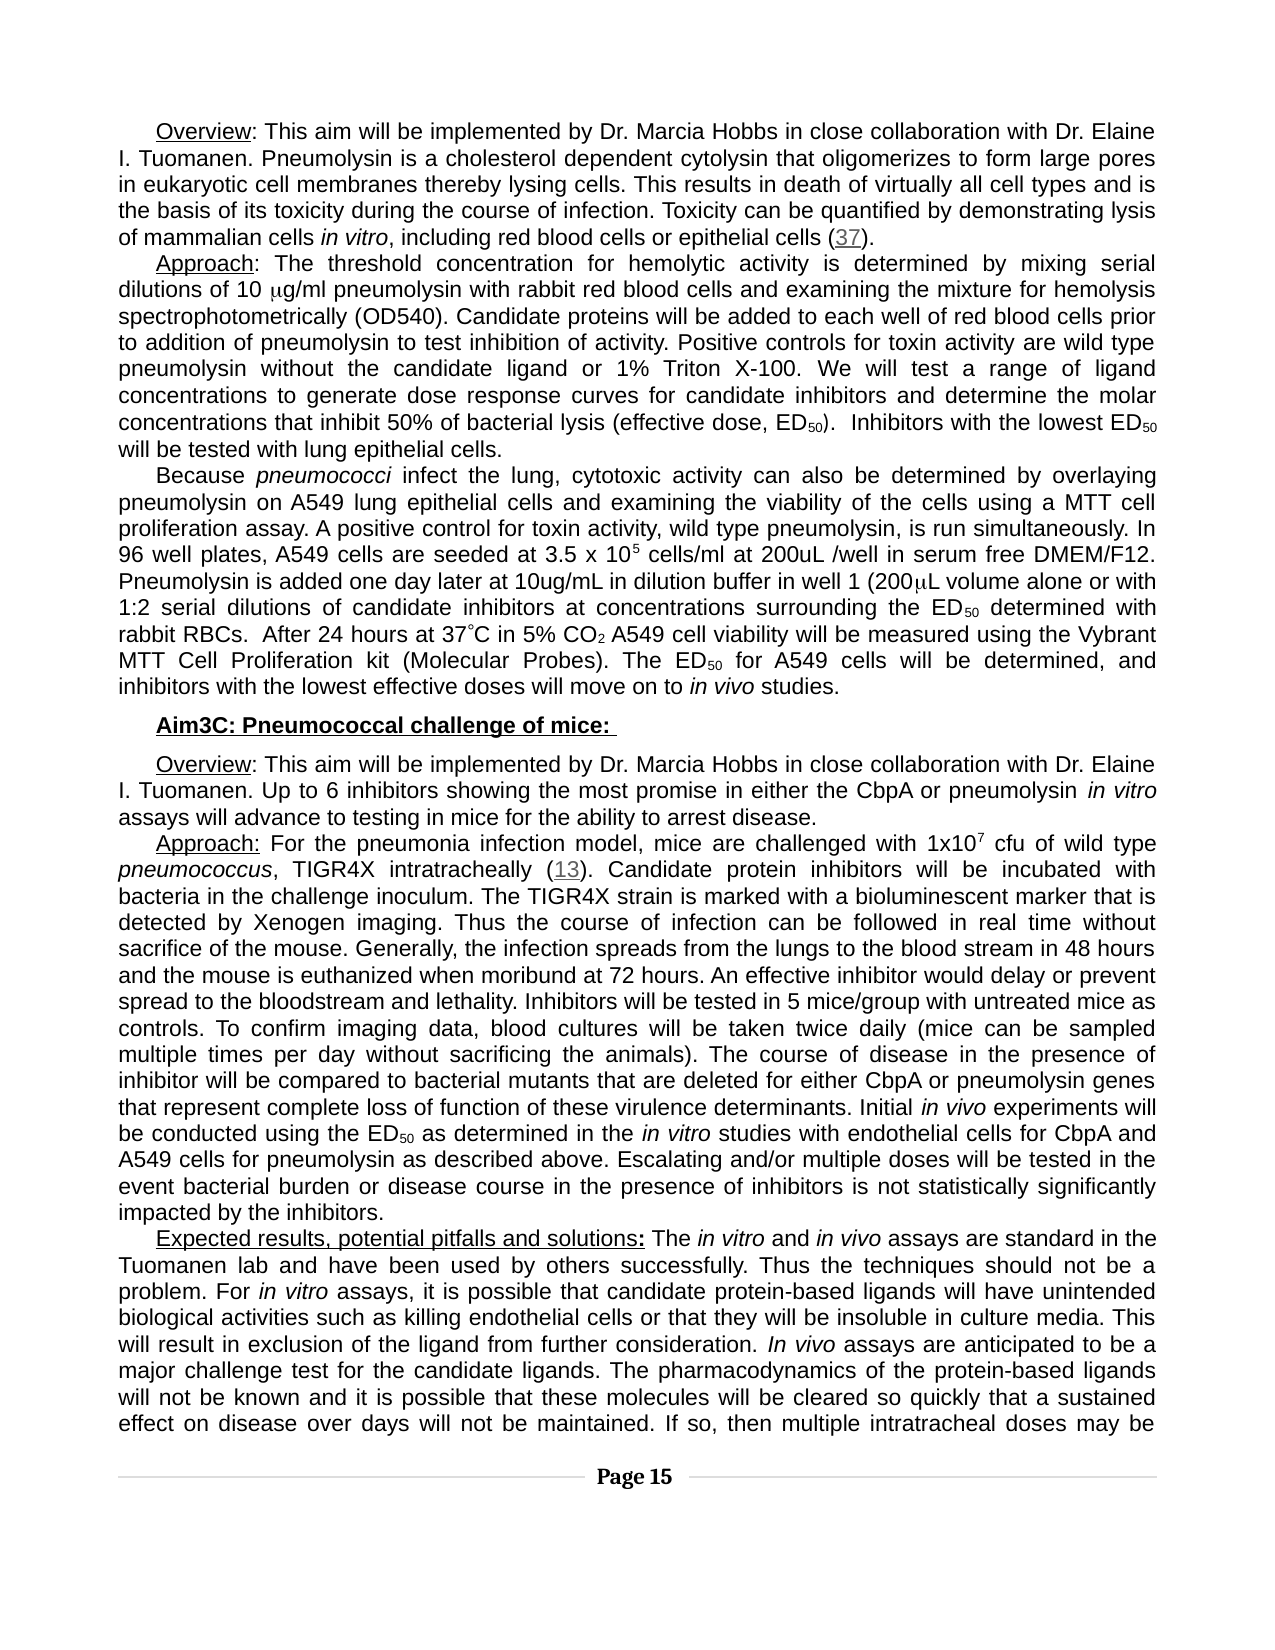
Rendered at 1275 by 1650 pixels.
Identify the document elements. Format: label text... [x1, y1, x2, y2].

text Approach: For the pneumonia infection model, mice are challenged with 1x107 cfu of wild type pneumococcus, TIGR4X intratracheally (13). Candidate protein inhibitors will be incubated with bacteria in the challenge inoculum. The TIGR4X strain is marked with a bioluminescent marker that is detected by Xenogen imaging. Thus the course of infection can be followed in real time without sacrifice of the mouse. Generally, the infection spreads from the lungs to the blood stream in 48 hours and the mouse is euthanized when moribund at 72 hours. An effective inhibitor would delay or prevent spread to the bloodstream and lethality. Inhibitors will be tested in 5 mice/group with untreated mice as controls. To confirm imaging data, blood cultures will be taken twice daily (mice can be sampled multiple times per day without sacrificing the animals). The course of disease in the presence of inhibitor will be compared to bacterial mutants that are deleted for either CbpA or pneumolysin genes that represent complete loss of function of these virulence determinants. Initial in vivo experiments will be conducted using the ED50 as determined in the in vitro studies with endothelial cells for CbpA and A549 cells for pneumolysin as described above. Escalating and/or multiple doses will be tested in the event bacterial burden or disease course in the presence of inhibitors is not statistically significantly impacted by the inhibitors. [118, 830, 1157, 1225]
text Expected results, potential pitfalls and solutions: The in vitro and in vivo assays are standard in the Tuomanen lab and have been used by others successfully. Thus the techniques should not be a problem. For in vitro assays, it is possible that candidate protein-based ligands will have unintended biological activities such as killing endothelial cells or that they will be insoluble in culture media. This will result in exclusion of the ligand from further consideration. In vivo assays are anticipated to be a major challenge test for the candidate ligands. The pharmacodynamics of the protein-based ligands will not be known and it is possible that these molecules will be cleared so quickly that a sustained effect on disease over days will not be maintained. If so, then multiple intratracheal doses may be [118, 1225, 1157, 1436]
text Aim3C: Pneumococcal challenge of mice: [118, 712, 1157, 738]
text Approach: The threshold concentration for hemolytic activity is determined by mixing serial dilutions of 10 g/ml pneumolysin with rabbit red blood cells and examining the mixture for hemolysis spectrophotometrically (OD540). Candidate proteins will be added to each well of red blood cells prior to addition of pneumolysin to test inhibition of activity. Positive controls for toxin activity are wild type pneumolysin without the candidate ligand or 1% Triton X-100. We will test a range of ligand concentrations to generate dose response curves for candidate inhibitors and determine the molar concentrations that inhibit 50% of bacterial lysis (effective dose, ED50). Inhibitors with the lowest ED50 will be tested with lung epithelial cells. [118, 250, 1157, 462]
text Overview: This aim will be implemented by Dr. Marcia Hobbs in close collaboration with Dr. Elaine I. Tuomanen. Pneumolysin is a cholesterol dependent cytolysin that oligomerizes to form large pores in eukaryotic cell membranes thereby lysing cells. This results in death of virtually all cell types and is the basis of its toxicity during the course of infection. Toxicity can be quantified by demonstrating lysis of mammalian cells in vitro, including red blood cells or epithelial cells (37). [118, 118, 1157, 250]
text Because pneumococci infect the lung, cytotoxic activity can also be determined by overlaying pneumolysin on A549 lung epithelial cells and examining the viability of the cells using a MTT cell proliferation assay. A positive control for toxin activity, wild type pneumolysin, is run simultaneously. In 96 well plates, A549 cells are seeded at 3.5 x 105 cells/ml at 200uL /well in serum free DMEM/F12. Pneumolysin is added one day later at 10ug/mL in dilution buffer in well 1 (200L volume alone or with 1:2 serial dilutions of candidate inhibitors at concentrations surrounding the ED50 determined with rabbit RBCs. After 24 hours at 37C in 5% CO2 A549 cell viability will be measured using the Vybrant MTT Cell Proliferation kit (Molecular Probes). The ED50 for A549 cells will be determined, and inhibitors with the lowest effective doses will move on to in vivo studies. [118, 462, 1157, 699]
text Overview: This aim will be implemented by Dr. Marcia Hobbs in close collaboration with Dr. Elaine I. Tuomanen. Up to 6 inhibitors showing the most promise in either the CbpA or pneumolysin in vitro assays will advance to testing in mice for the ability to arrest disease. [118, 751, 1157, 830]
